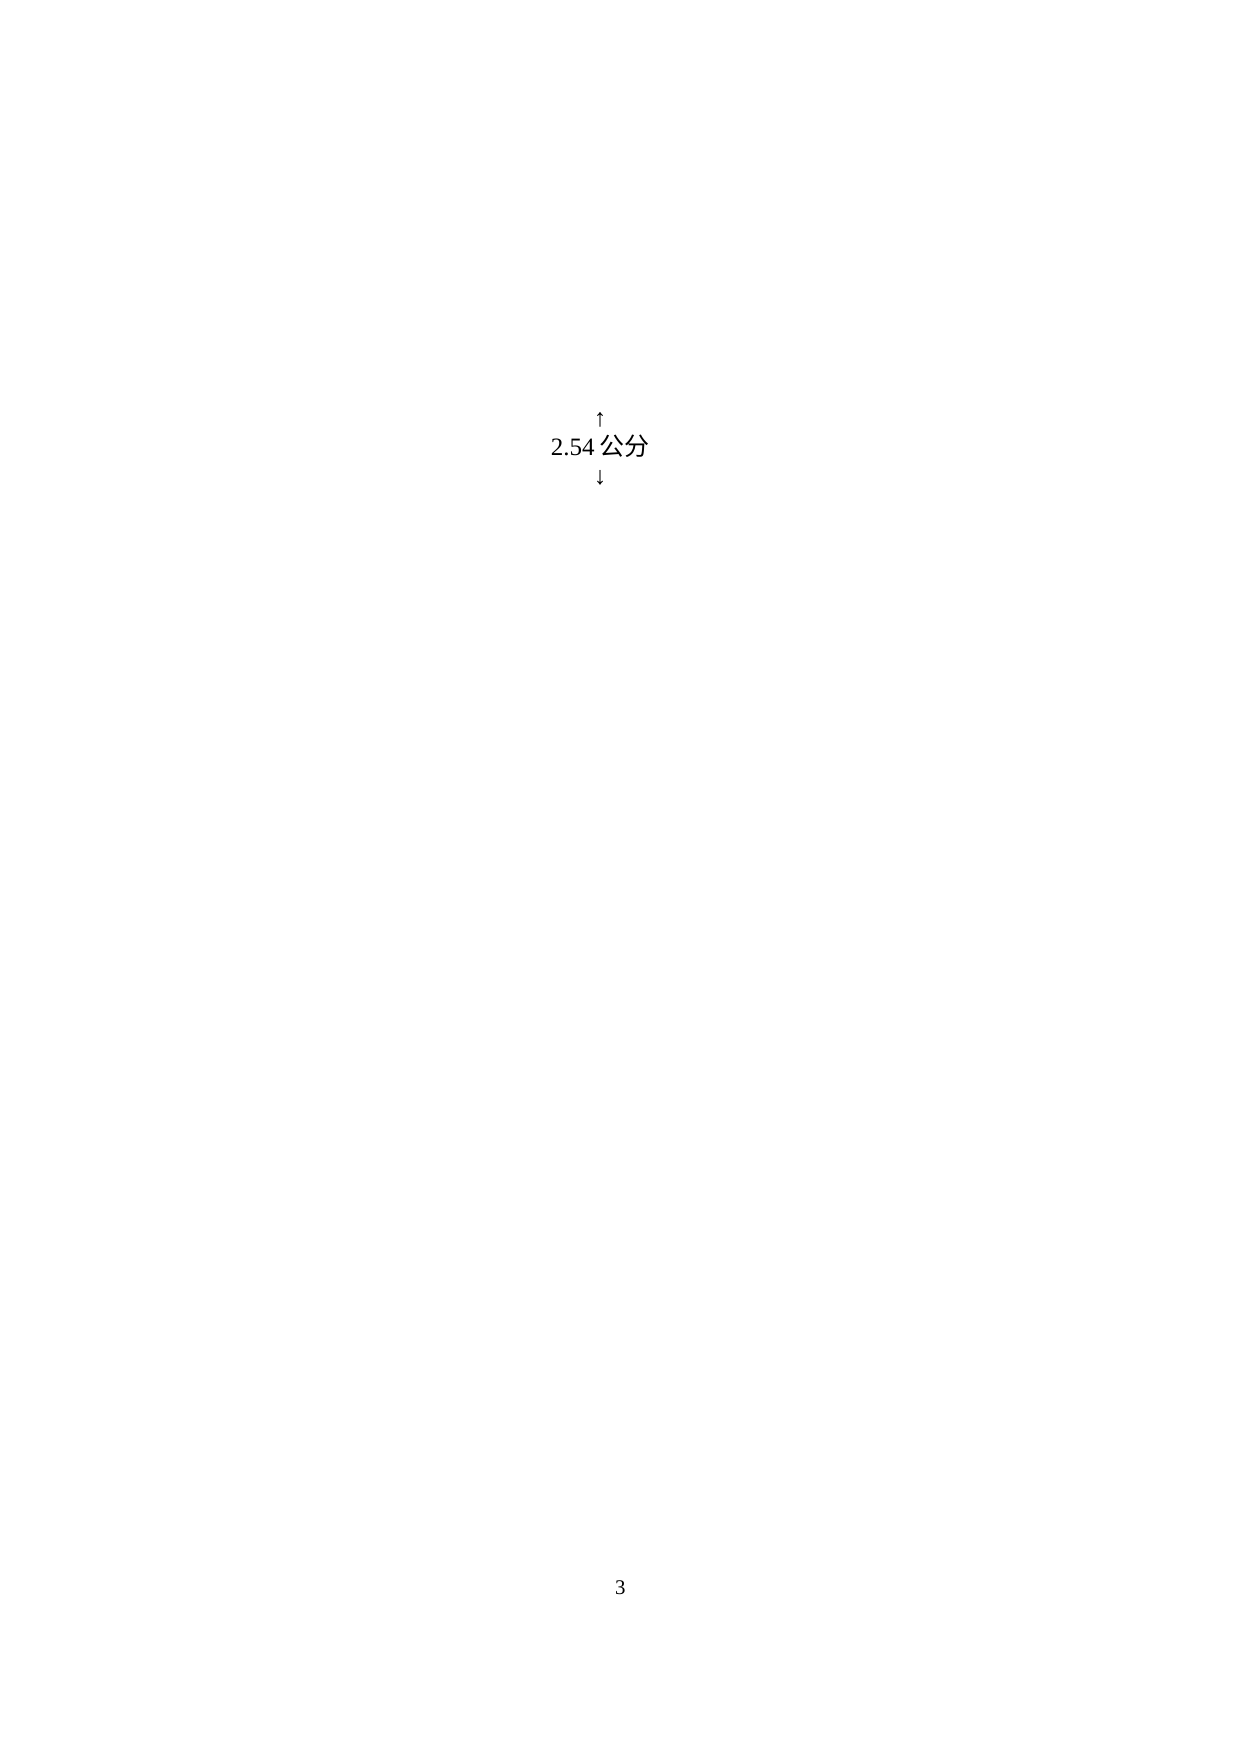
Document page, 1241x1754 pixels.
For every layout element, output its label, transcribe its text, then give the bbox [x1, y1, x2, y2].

text 2.54公分 [540, 432, 660, 461]
text ↓ [540, 461, 660, 490]
text ↑ [540, 403, 660, 432]
